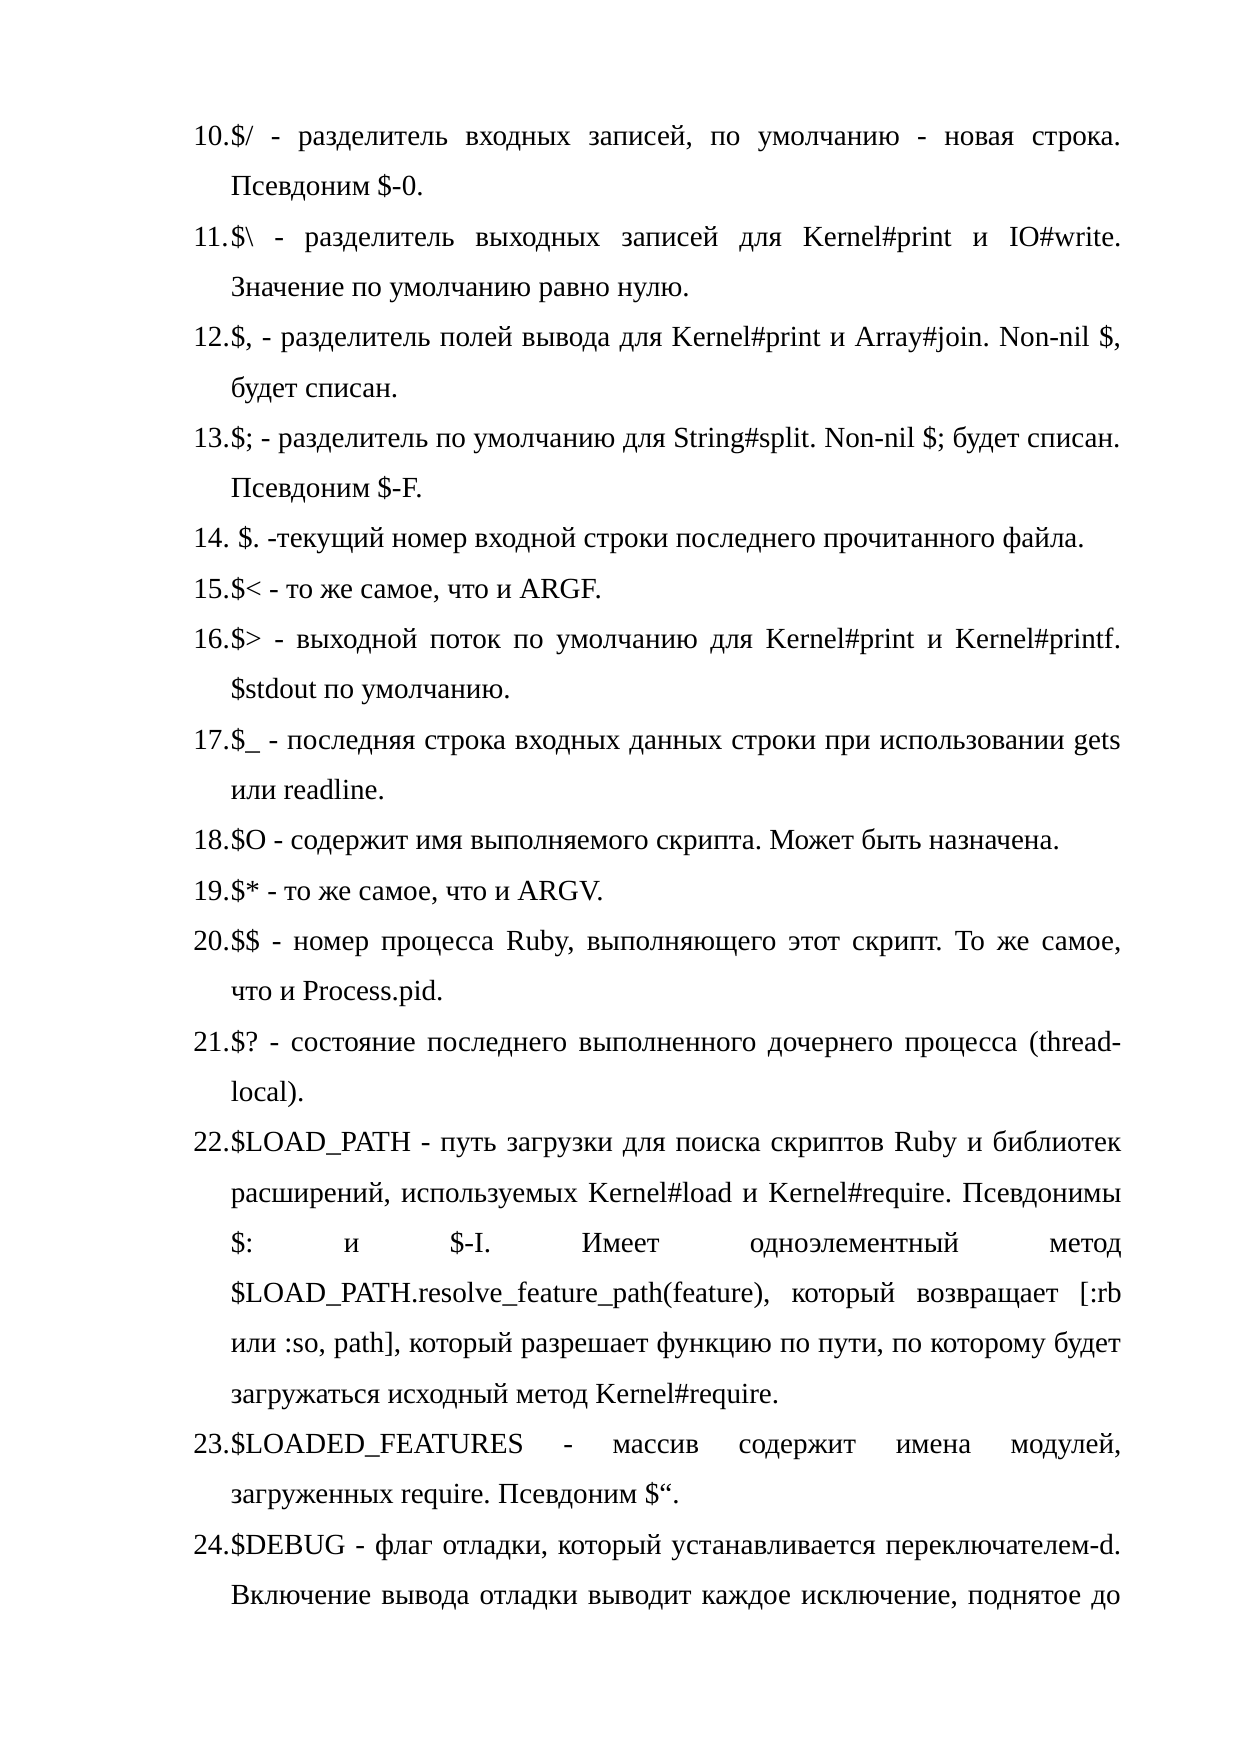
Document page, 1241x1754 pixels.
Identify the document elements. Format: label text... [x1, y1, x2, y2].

list $; - разделитель по умолчанию для String#split. Non-nil $; будет списан. Псевдоним $-F. [193, 420, 1122, 504]
list $< - то же самое, что и ARGF. [193, 571, 1122, 604]
list $LOADED_FEATURES - массив содержит имена модулей, загруженных require. Псевдоним $“. [193, 1426, 1122, 1510]
list $* - то же самое, что и ARGV. [193, 873, 1122, 906]
list $O - cодержит имя выполняемого скрипта. Может быть назначена. [193, 822, 1122, 856]
list $, - разделитель полей вывода для Kernel#print и Array#join. Non-nil $, будет списан. [193, 319, 1122, 403]
list $> - выходной поток по умолчанию для Kernel#print и Kernel#printf. $stdout по умолчанию. [193, 621, 1122, 705]
list $. -текущий номер входной строки последнего прочитанного файла. [193, 521, 1122, 554]
list $LOAD_PATH - путь загрузки для поиска скриптов Ruby и библиотек расширений, используемых Kernel#load и Kernel#require. Псевдонимы $: и $-I. Имеет одноэлементный метод $LOAD_PATH.resolve_feature_path(feature), который возвращает [:rb или :so, path], который разрешает функцию по пути, по которому будет загружаться исходный метод Kernel#require. [193, 1124, 1122, 1409]
list $/ - разделитель входных записей, по умолчанию - новая строка. Псевдоним $-0. [193, 118, 1122, 202]
list $\ - разделитель выходных записей для Kernel#print и IO#write. Значение по умолчанию равно нулю. [193, 219, 1122, 303]
list $? - состояние последнего выполненного дочернего процесса (thread-local). [193, 1024, 1122, 1108]
list $$ - номер процесса Ruby, выполняющего этот скрипт. То же самое, что и Process.pid. [193, 923, 1122, 1007]
list $_ - последняя строка входных данных строки при использовании gets или readline. [193, 722, 1122, 806]
list $DEBUG - флаг отладки, который устанавливается переключателем-d. Включение вывода отладки выводит каждое исключение, поднятое до [193, 1527, 1122, 1611]
